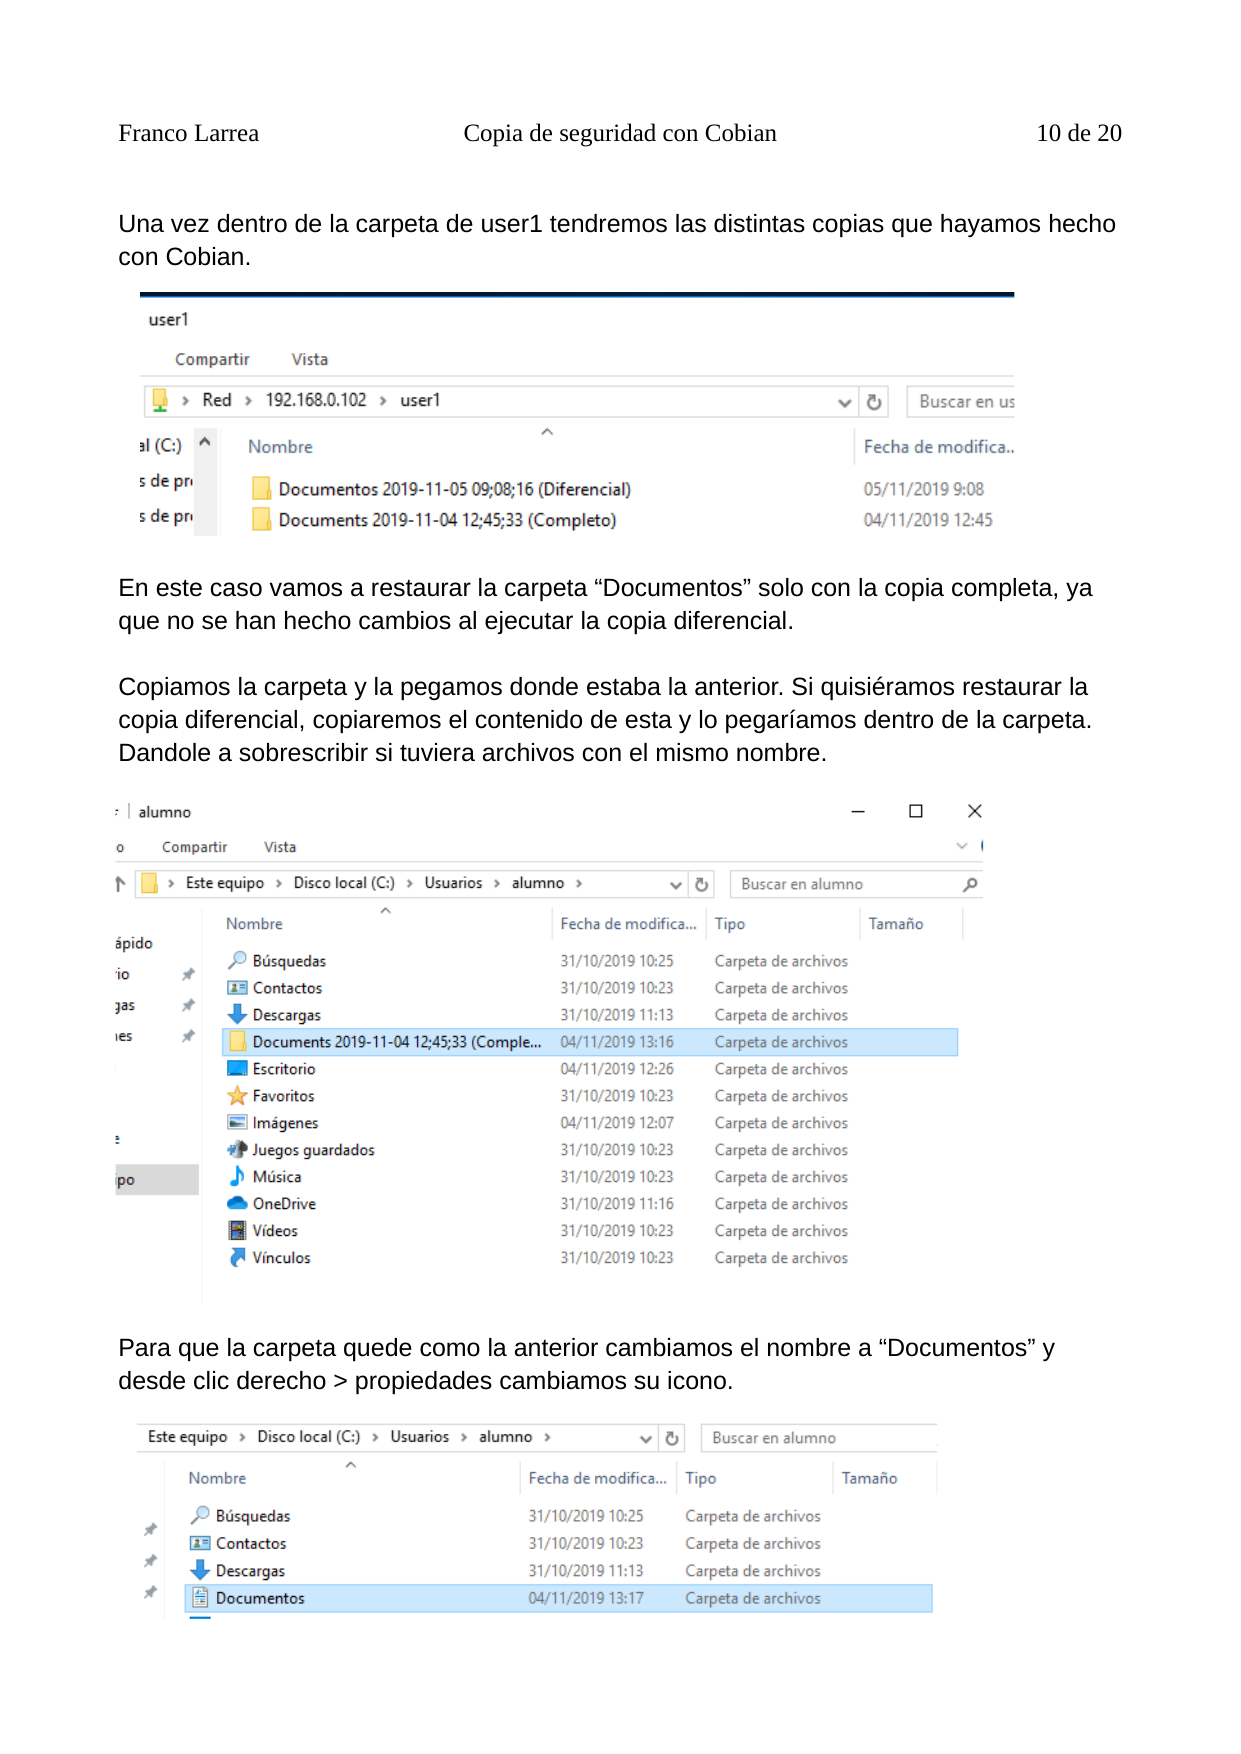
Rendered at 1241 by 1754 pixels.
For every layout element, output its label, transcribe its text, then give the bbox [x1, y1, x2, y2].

picture [115, 797, 984, 1304]
text Para que la carpeta quede como la anterior cambiamos el nombre a “Documentos” y desde clic derecho > propiedades cambiamos su icono. [118, 1333, 1122, 1394]
picture [140, 292, 1015, 536]
text En este caso vamos a restaurar la carpeta “Documentos” solo con la copia completa, ya que no se han hecho cambios al ejecutar la copia diferencial. [118, 573, 1122, 635]
text Copiamos la carpeta y la pegamos donde estaba la anterior. Si quisiéramos restaurar la copia diferencial, copiaremos el contenido de esta y lo pegaríamos dentro de la carpeta. Dandole a sobrescribir si tuviera archivos con el mismo nombre. [118, 672, 1122, 767]
picture [136, 1416, 938, 1619]
text Una vez dentro de la carpeta de user1 tendremos las distintas copias que hayamos hecho con Cobian. [118, 209, 1122, 271]
